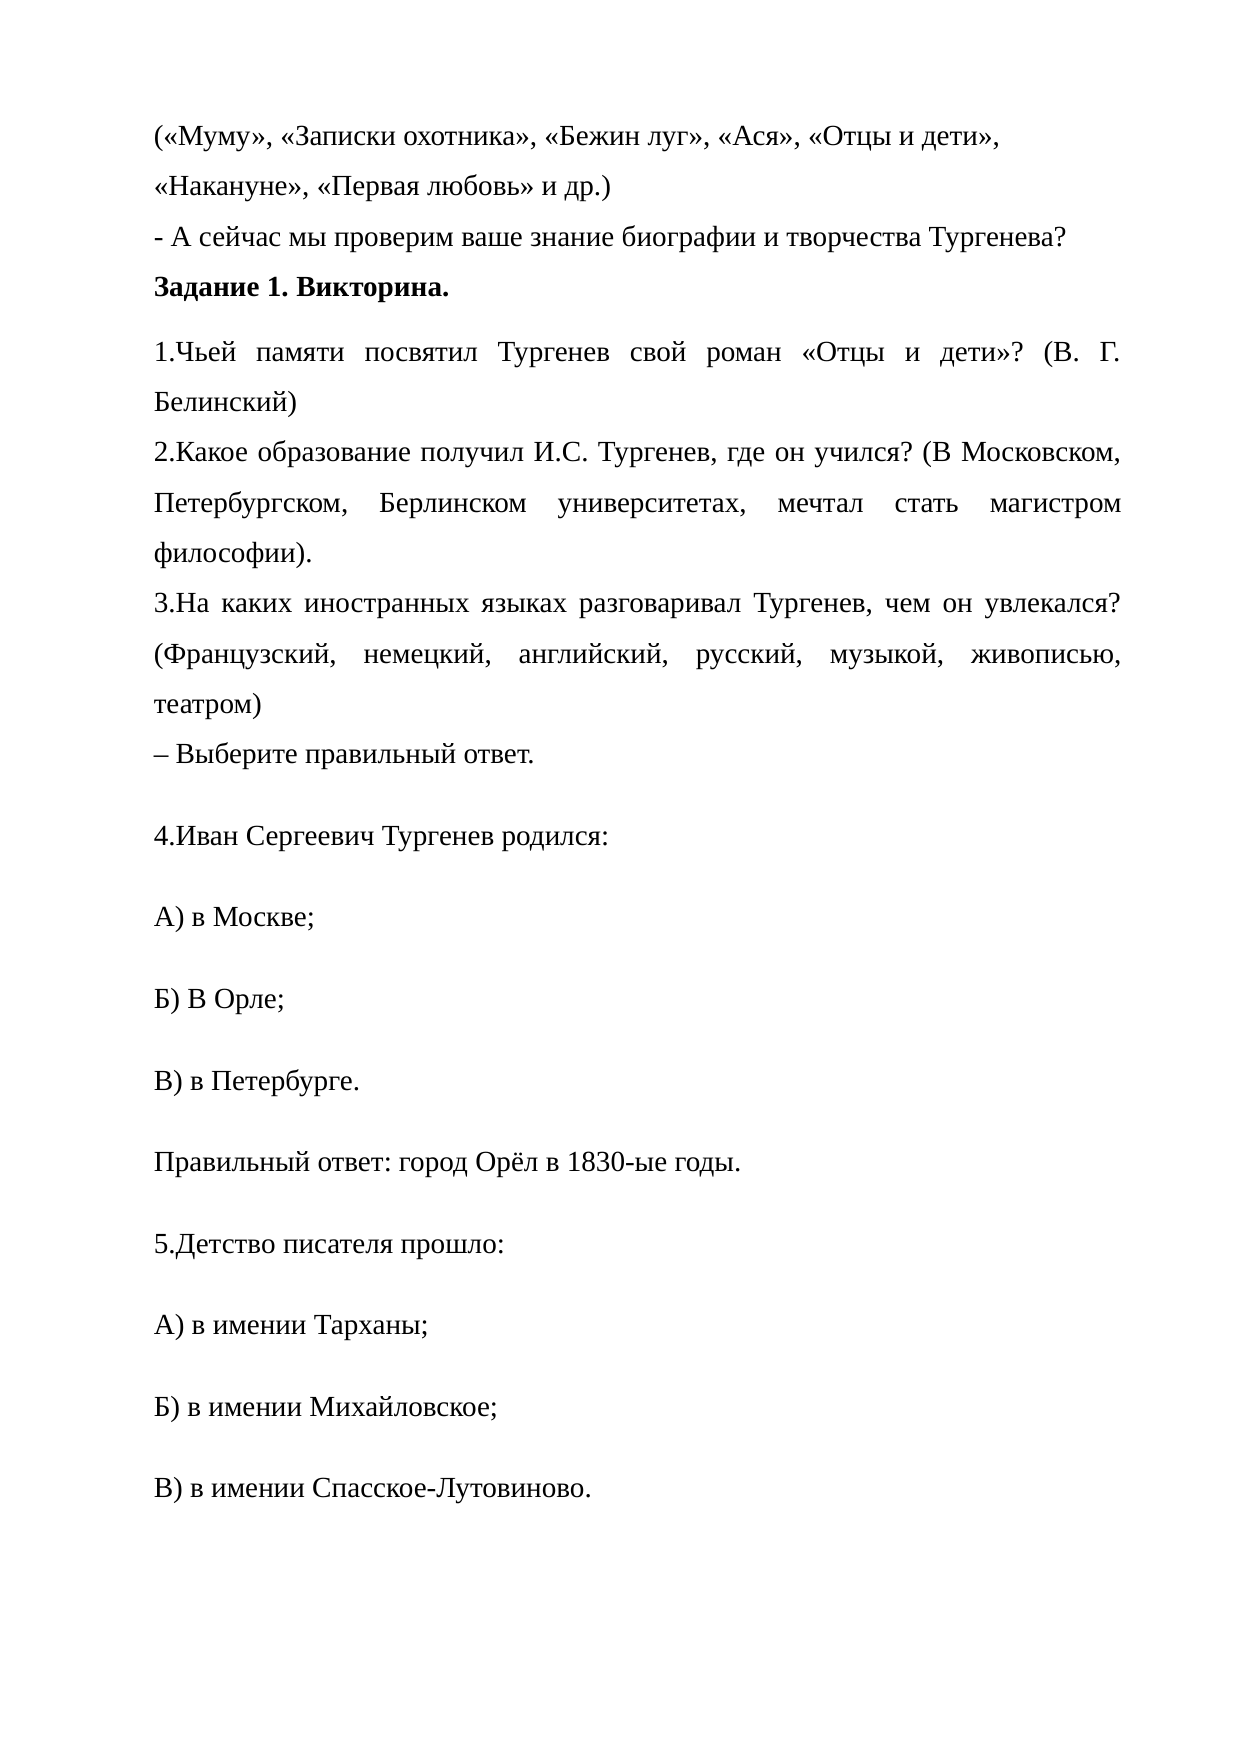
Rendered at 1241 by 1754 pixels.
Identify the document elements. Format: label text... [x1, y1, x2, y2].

text Задание 1. Викторина. [153, 269, 1122, 303]
text («Муму», «Записки охотника», «Бежин луг», «Ася», «Отцы и дети», «Накануне», «Первая любовь» и др.) [153, 118, 1122, 202]
text А) в Москве; [153, 899, 1122, 933]
text 5.Детство писателя прошло: [153, 1226, 1122, 1259]
text Б) В Орле; [153, 981, 1122, 1015]
text А) в имении Тарханы; [153, 1307, 1122, 1341]
text 4.Иван Сергеевич Тургенев родился: [153, 818, 1122, 852]
text Правильный ответ: город Орёл в 1830-ые годы. [153, 1144, 1122, 1178]
text – Выберите правильный ответ. [153, 736, 1122, 770]
list На каких иностранных языках разговаривал Тургенев, чем он увлекался? (Французский, немецкий, английский, русский, музыкой, живописью, театром) [153, 586, 1122, 720]
list Чьей памяти посвятил Тургенев свой роман «Отцы и дети»? (В. Г. Белинский) [153, 334, 1122, 418]
text В) в Петербурге. [153, 1063, 1122, 1096]
text В) в имении Спасское-Лутовиново. [153, 1471, 1122, 1504]
list Какое образование получил И.С. Тургенев, где он учился? (В Московском, Петербургском, Берлинском университетах, мечтал стать магистром философии). [153, 434, 1122, 569]
text - А сейчас мы проверим ваше знание биографии и творчества Тургенева? [153, 219, 1122, 252]
text Б) в имении Михайловское; [153, 1389, 1122, 1422]
